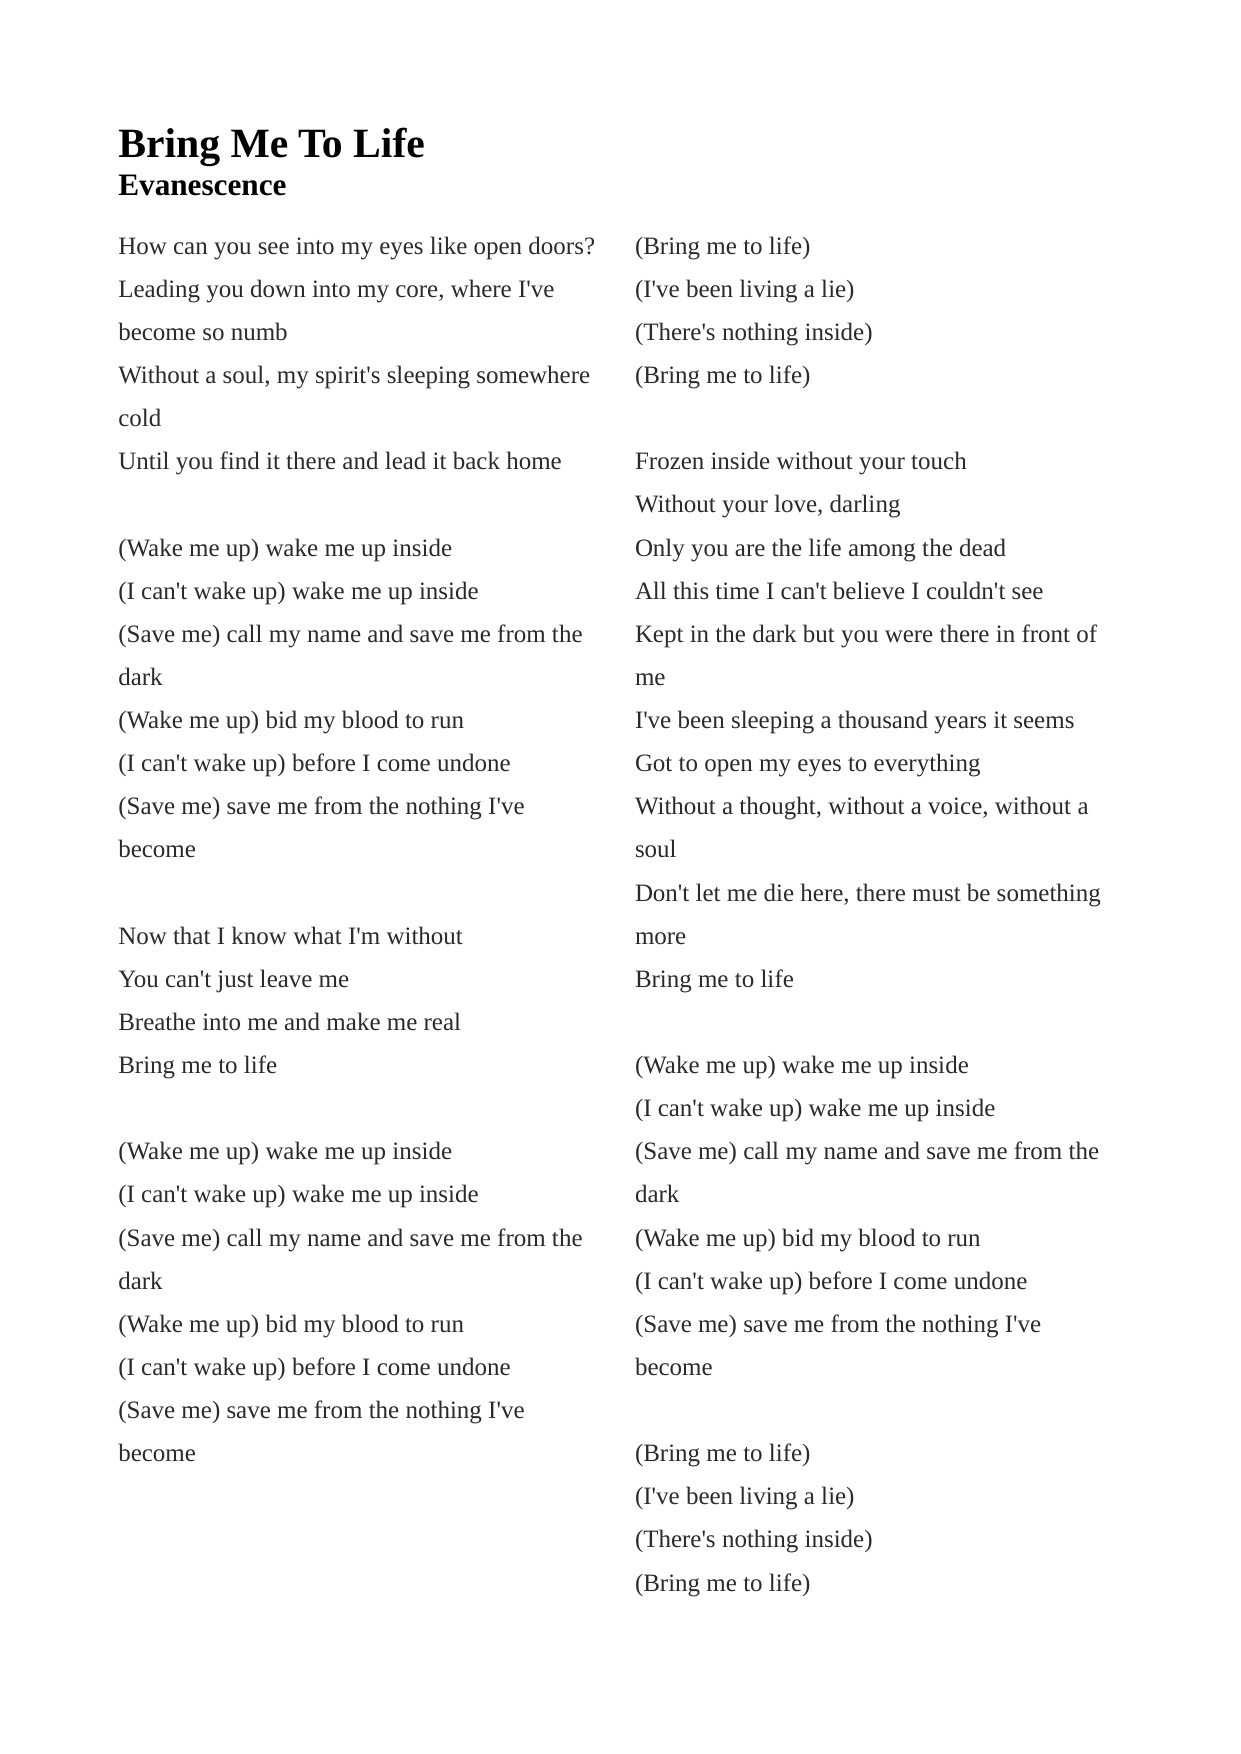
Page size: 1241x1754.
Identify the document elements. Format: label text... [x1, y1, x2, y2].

text Frozen inside without your touch [635, 446, 1122, 475]
text (Save me) call my name and save me from the dark [118, 1223, 605, 1294]
text (Save me) call my name and save me from the dark [635, 1136, 1122, 1208]
text (Wake me up) wake me up inside [118, 533, 605, 561]
text I've been sleeping a thousand years it seems [635, 705, 1122, 734]
text (I've been living a lie) [635, 1481, 1122, 1510]
text Kept in the dark but you were there in front of me [635, 619, 1122, 691]
text (I can't wake up) before I come undone [635, 1266, 1122, 1294]
text (Bring me to life) [635, 1438, 1122, 1467]
text (Save me) save me from the nothing I've become [118, 1395, 605, 1467]
text Without a soul, my spirit's sleeping somewhere cold [118, 360, 605, 432]
text Now that I know what I'm without [118, 921, 605, 949]
text (Bring me to life) [635, 1568, 1122, 1596]
text (I can't wake up) wake me up inside [635, 1093, 1122, 1122]
text (Wake me up) wake me up inside [635, 1050, 1122, 1079]
text Got to open my eyes to everything [635, 748, 1122, 777]
text Leading you down into my core, where I've become so numb [118, 274, 605, 346]
text (There's nothing inside) [635, 1524, 1122, 1553]
text (Bring me to life) [635, 360, 1122, 389]
text Until you find it there and lead it back home [118, 446, 605, 475]
text (Save me) save me from the nothing I've become [635, 1309, 1122, 1381]
text (Save me) save me from the nothing I've become [118, 791, 605, 863]
text (Bring me to life) [635, 231, 1122, 259]
text (Wake me up) wake me up inside [118, 1136, 605, 1165]
text All this time I can't believe I couldn't see [635, 576, 1122, 604]
text Only you are the life among the dead [635, 533, 1122, 561]
text (There's nothing inside) [635, 317, 1122, 346]
text (Wake me up) bid my blood to run [635, 1223, 1122, 1251]
text (Save me) call my name and save me from the dark [118, 619, 605, 691]
text (I've been living a lie) [635, 274, 1122, 303]
text (I can't wake up) before I come undone [118, 1352, 605, 1381]
text (I can't wake up) wake me up inside [118, 1179, 605, 1208]
text Bring me to life [635, 964, 1122, 993]
text You can't just leave me [118, 964, 605, 993]
text Don't let me die here, there must be something more [635, 878, 1122, 949]
text Without a thought, without a voice, without a soul [635, 791, 1122, 863]
text (Wake me up) bid my blood to run [118, 1309, 605, 1338]
text Bring Me To Life [118, 118, 1122, 166]
text (I can't wake up) wake me up inside [118, 576, 605, 604]
text Evanescence [118, 166, 1122, 202]
text (Wake me up) bid my blood to run [118, 705, 605, 734]
text (I can't wake up) before I come undone [118, 748, 605, 777]
text Without your love, darling [635, 489, 1122, 518]
text How can you see into my eyes like open doors? [118, 231, 605, 259]
text Bring me to life [118, 1050, 605, 1079]
text Breathe into me and make me real [118, 1007, 605, 1036]
